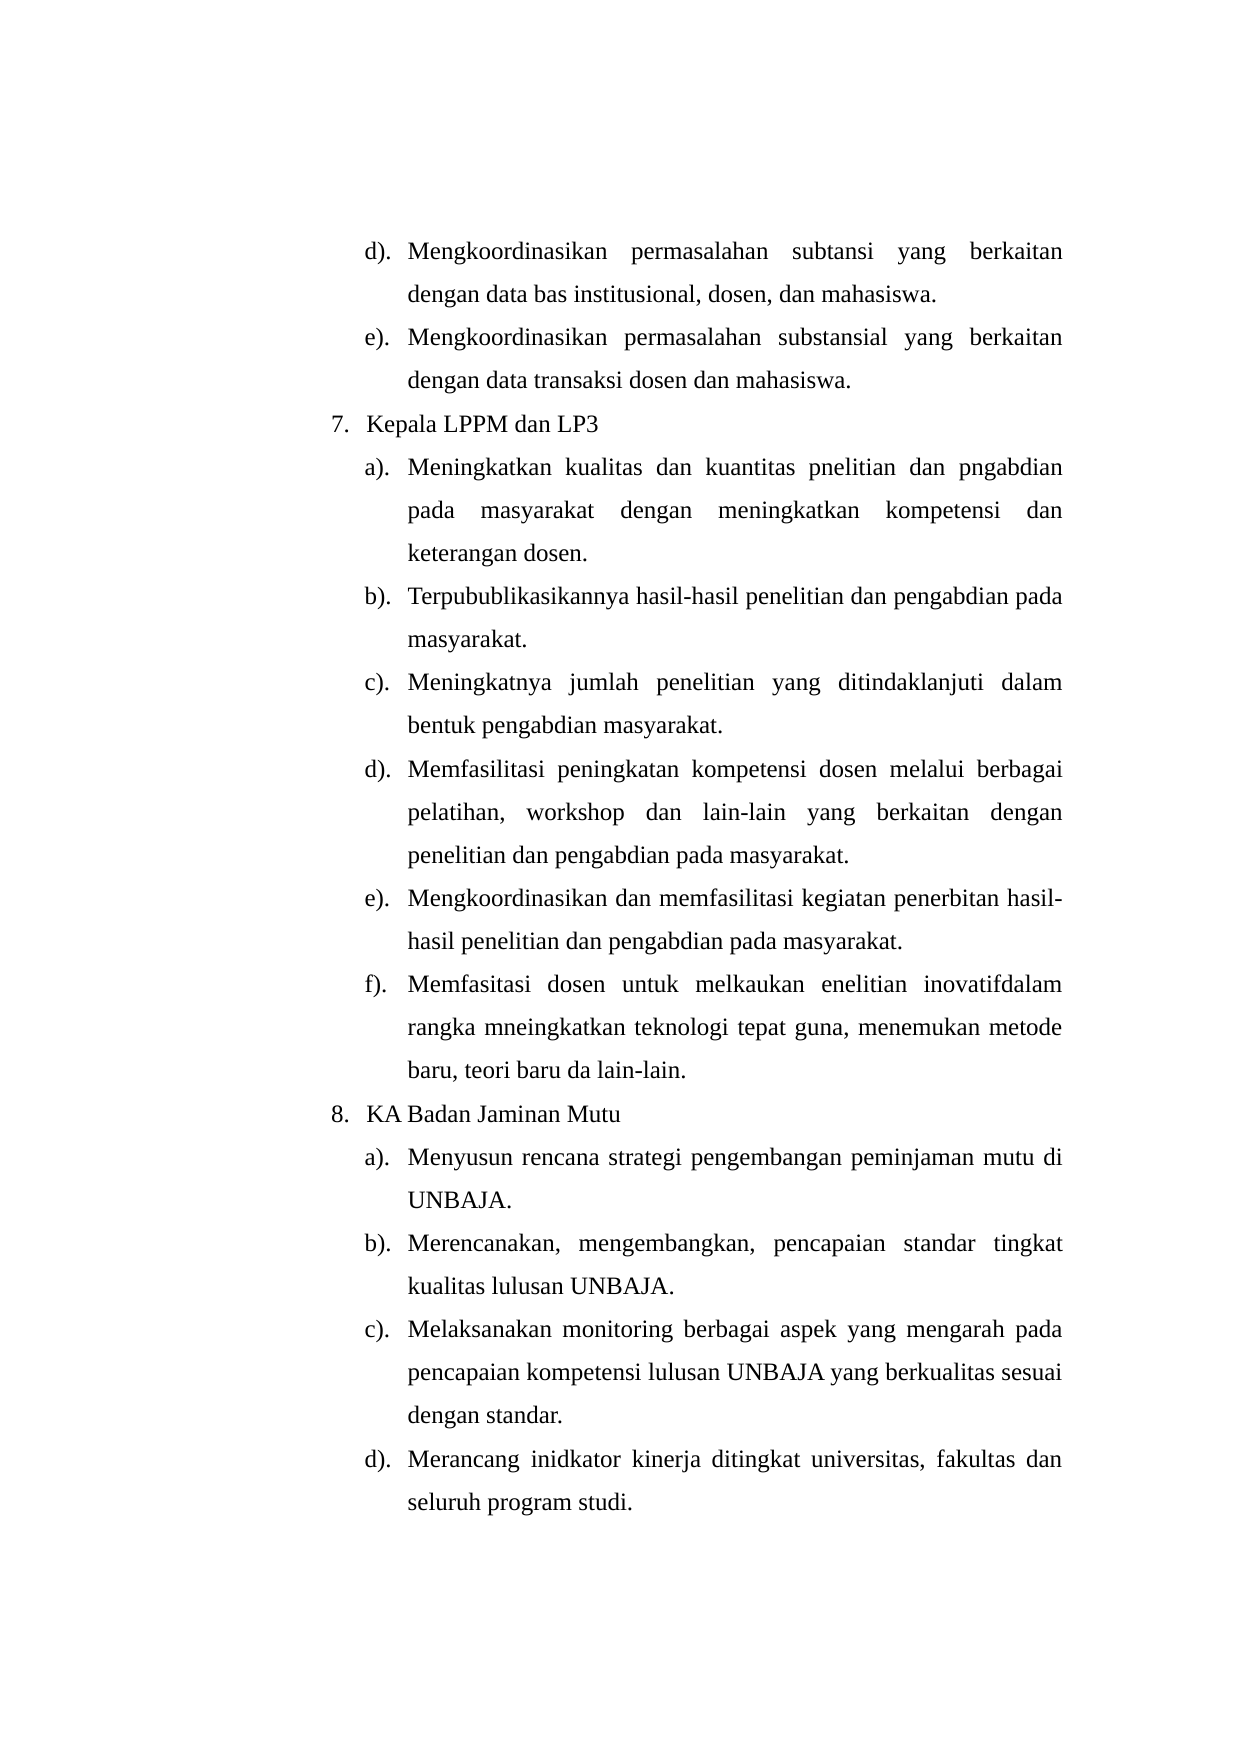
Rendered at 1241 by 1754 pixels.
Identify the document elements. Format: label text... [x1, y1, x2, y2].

list Melaksanakan monitoring berbagai aspek yang mengarah pada pencapaian kompetensi lulusan UNBAJA yang berkualitas sesuai dengan standar. [364, 1314, 1063, 1429]
list Memfasitasi dosen untuk melkaukan enelitian inovatifdalam rangka mneingkatkan teknologi tepat guna, menemukan metode baru, teori baru da lain-lain. [364, 969, 1063, 1084]
list Meningkatkan kualitas dan kuantitas pnelitian dan pngabdian pada masyarakat dengan meningkatkan kompetensi dan keterangan dosen. [364, 452, 1063, 567]
list Meningkatnya jumlah penelitian yang ditindaklanjuti dalam bentuk pengabdian masyarakat. [364, 667, 1063, 739]
list KA Badan Jaminan Mutu [331, 1099, 1063, 1127]
list Mengkoordinasikan permasalahan subtansi yang berkaitan dengan data bas institusional, dosen, dan mahasiswa. [364, 236, 1063, 308]
list Memfasilitasi peningkatan kompetensi dosen melalui berbagai pelatihan, workshop dan lain-lain yang berkaitan dengan penelitian dan pengabdian pada masyarakat. [364, 754, 1063, 869]
list Menyusun rencana strategi pengembangan peminjaman mutu di UNBAJA. [364, 1142, 1063, 1214]
list Merencanakan, mengembangkan, pencapaian standar tingkat kualitas lulusan UNBAJA. [364, 1228, 1063, 1300]
list Kepala LPPM dan LP3 [331, 409, 1063, 437]
list Terpubublikasikannya hasil-hasil penelitian dan pengabdian pada masyarakat. [364, 581, 1063, 653]
list Mengkoordinasikan dan memfasilitasi kegiatan penerbitan hasil-hasil penelitian dan pengabdian pada masyarakat. [364, 883, 1063, 955]
list Merancang inidkator kinerja ditingkat universitas, fakultas dan seluruh program studi. [364, 1444, 1063, 1516]
list Mengkoordinasikan permasalahan substansial yang berkaitan dengan data transaksi dosen dan mahasiswa. [364, 322, 1063, 394]
